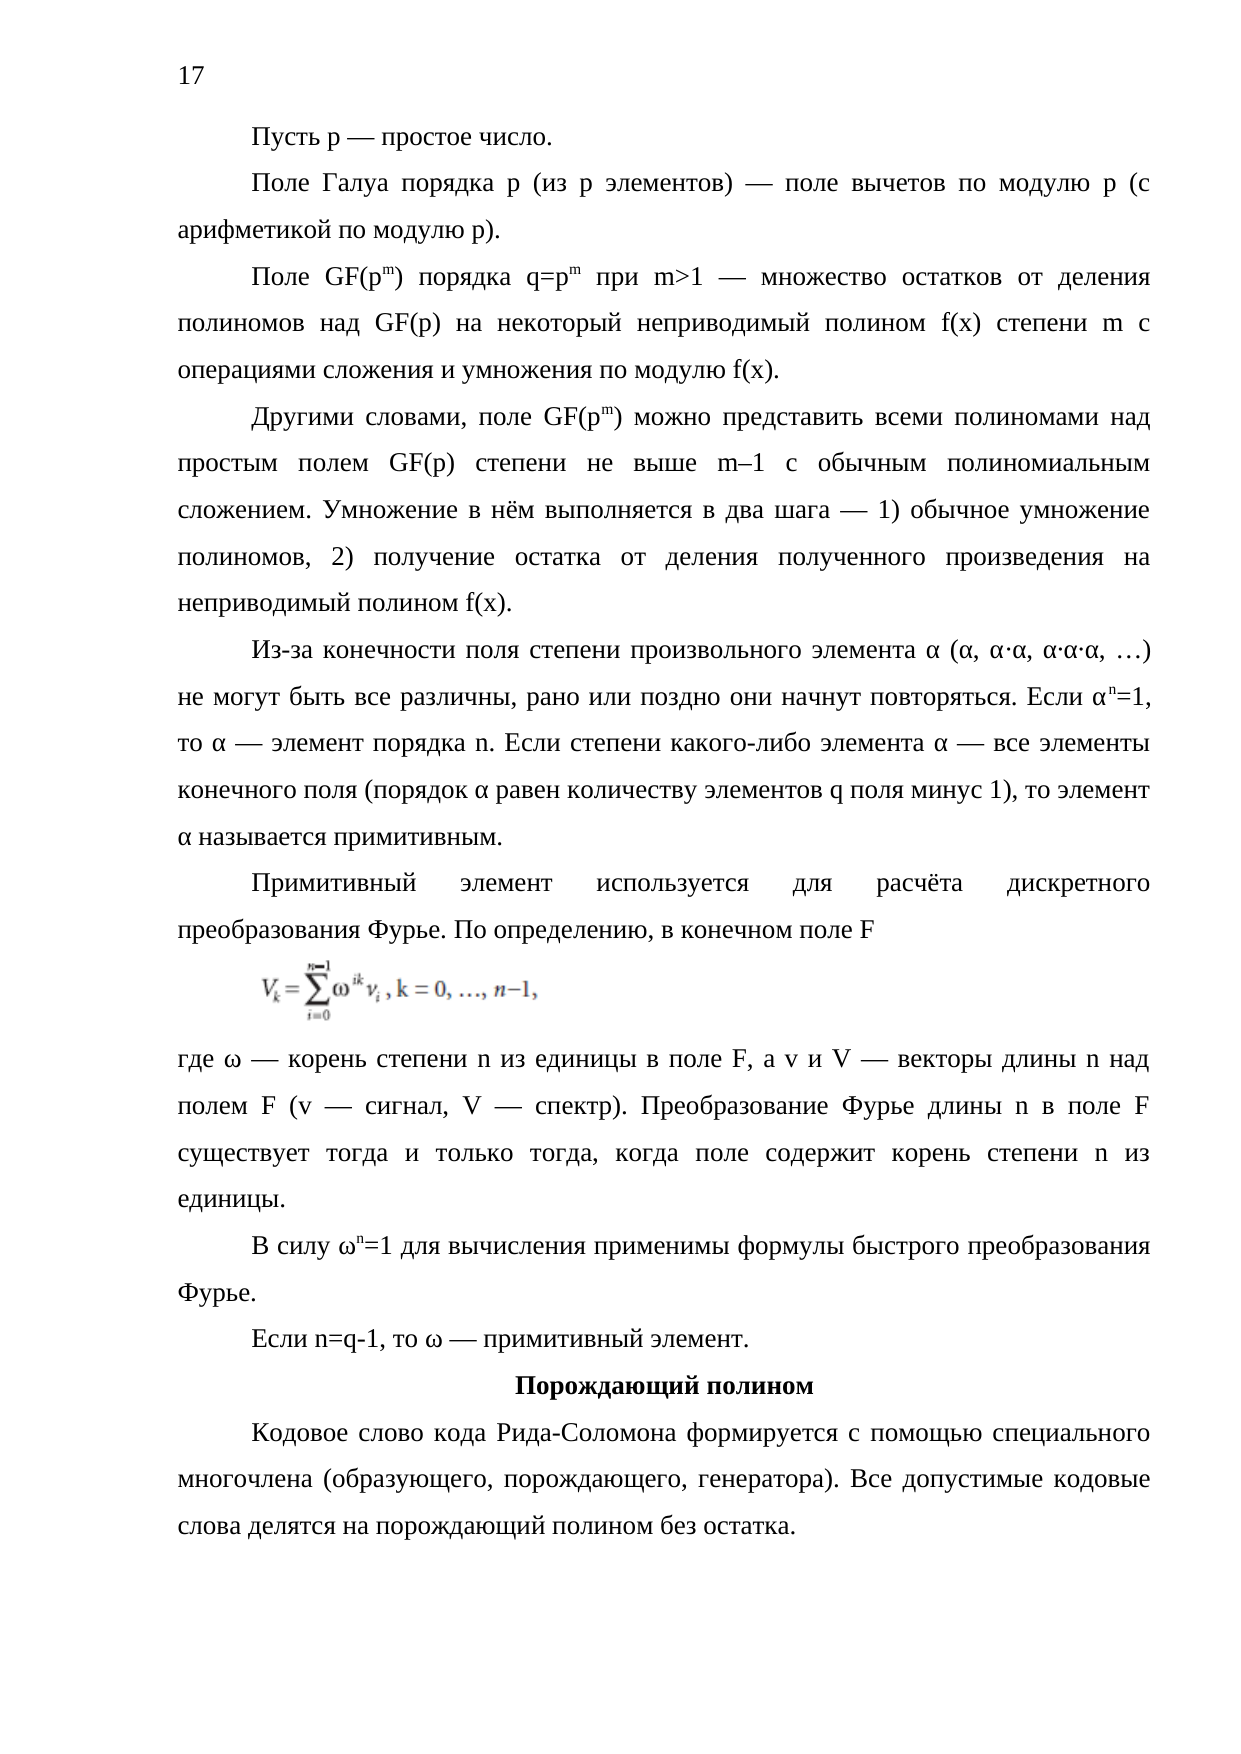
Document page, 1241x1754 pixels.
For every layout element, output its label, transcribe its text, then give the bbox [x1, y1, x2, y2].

text Кодовое слово кода Рида-Соломона формируется с помощью специального многочлена (образующего, порождающего, генератора). Все допустимые кодовые слова делятся на порождающий полином без остатка. [177, 1416, 1152, 1540]
text Поле GF(pm) порядка q=pm при m>1 — множество остатков от деления полиномов над GF(p) на некоторый неприводимый полином f(x) степени m с операциями сложения и умножения по модулю f(x). [177, 260, 1152, 384]
text Пусть p — простое число. [177, 120, 1152, 151]
subtitle Порождающий полином [177, 1369, 1152, 1400]
text где ω — корень степени n из единицы в поле F, а v и V — векторы длины n над полем F (v — сигнал, V — спектр). Преобразование Фурье длины n в поле F существует тогда и только тогда, когда поле содержит корень степени n из единицы. [177, 1042, 1152, 1214]
text Поле Галуа порядка p (из p элементов) — поле вычетов по модулю p (с арифметикой по модулю p). [177, 166, 1152, 244]
text Если n=q-1, то ω — примитивный элемент. [177, 1322, 1152, 1354]
text В силу ωn=1 для вычисления применимы формулы быстрого преобразования Фурье. [177, 1229, 1152, 1307]
picture [251, 959, 544, 1027]
text Примитивный элемент используется для расчёта дискретного преобразования Фурье. По определению, в конечном поле F [177, 866, 1152, 944]
text Другими словами, поле GF(pm) можно представить всеми полиномами над простым полем GF(p) степени не выше m–1 с обычным полиномиальным сложением. Умножение в нём выполняется в два шага — 1) обычное умножение полиномов, 2) получение остатка от деления полученного произведения на неприводимый полином f(x). [177, 400, 1152, 618]
text Из-за конечности поля степени произвольного элемента α (α, α∙α, α∙α∙α, …) не могут быть все различны, рано или поздно они начнут повторяться. Если αn=1, то α — элемент порядка n. Если степени какого-либо элемента α — все элементы конечного поля (порядок α равен количеству элементов q поля минус 1), то элемент α называется примитивным. [177, 633, 1152, 851]
